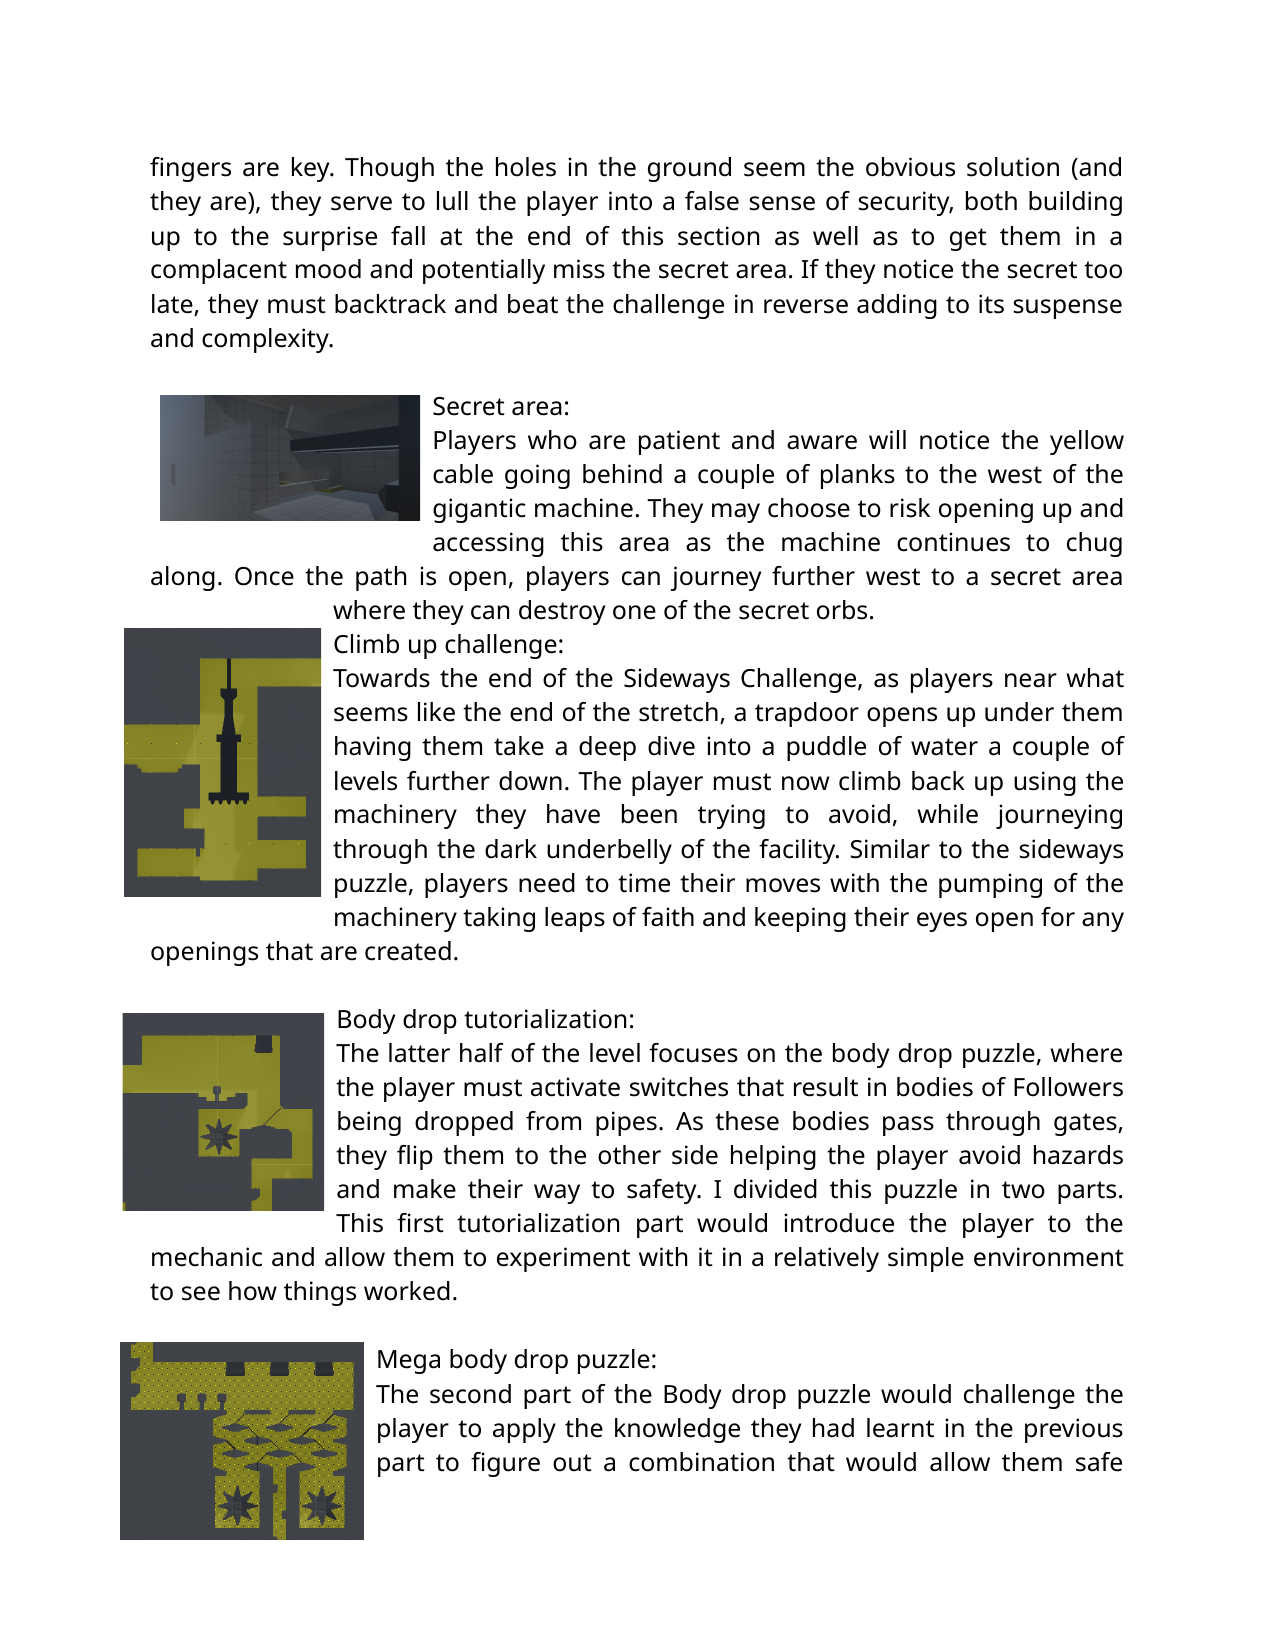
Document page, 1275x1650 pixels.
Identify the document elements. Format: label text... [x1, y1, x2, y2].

text The latter half of the level focuses on the body drop puzzle, where the player must activate switches that result in bodies of Followers being dropped from pipes. As these bodies pass through gates, they flip them to the other side helping the player avoid hazards and make their way to safety. I divided this puzzle in two parts. This first tutorialization part would introduce the player to the mechanic and allow them to experiment with it in a relatively simple environment to see how things worked. [150, 1036, 232, 1211]
text Players who are patient and aware will notice the yellow cable going behind a couple of planks to the west of the gigantic machine. They may choose to risk opening up and accessing this area as the machine continues to chug along. Once the path is open, players can journey further west to a secret area where they can destroy one of the secret orbs. [150, 422, 1125, 627]
picture [318, 1342, 364, 1540]
text The latter half of the level focuses on the body drop puzzle, where the player must activate switches that result in bodies of Followers being dropped from pipes. As these bodies pass through gates, they flip them to the other side helping the player avoid hazards and make their way to safety. I divided this puzzle in two parts. This first tutorialization part would introduce the player to the mechanic and allow them to experiment with it in a relatively simple environment to see how things worked. [150, 1036, 1125, 1308]
picture [162, 628, 263, 897]
text Towards the end of the Sideways Challenge, as players near what seems like the end of the stretch, a trapdoor opens up under them having them take a deep dive into a puddle of water a couple of levels further down. The player must now climb back up using the machinery they have been trying to avoid, while journeying through the dark underbelly of the facility. Similar to the sideways puzzle, players need to time their moves with the pumping of the machinery taking leaps of faith and keeping their eyes open for any openings that are created. [150, 661, 1125, 967]
text Mega body drop puzzle: [376, 1342, 1125, 1376]
text fingers are key. Though the holes in the ground seem the obvious solution (and they are), they serve to lull the player into a false sense of security, both building up to the surprise fall at the end of this section as well as to get them in a complacent mood and potentially miss the secret area. If they notice the secret too late, they must backtrack and beat the challenge in reverse adding to its suspense and complexity. [150, 150, 1125, 354]
picture [232, 1013, 325, 1211]
text Body drop tutorialization: [111, 1002, 1125, 1223]
text The second part of the Body drop puzzle would challenge the player to apply the knowledge they had learnt in the previous part to figure out a combination that would allow them safe [376, 1376, 1125, 1478]
text [150, 1343, 318, 1376]
text Towards the end of the Sideways Challenge, as players near what seems like the end of the stretch, a trapdoor opens up under them having them take a deep dive into a puddle of water a couple of levels further down. The player must now climb back up using the machinery they have been trying to avoid, while journeying through the dark underbelly of the facility. Similar to the sideways puzzle, players need to time their moves with the pumping of the machinery taking leaps of faith and keeping their eyes open for any openings that are created. [263, 661, 321, 897]
picture [162, 395, 421, 521]
text Secret area: [432, 388, 1125, 422]
text [150, 1376, 318, 1478]
text Climb up challenge: [112, 616, 1125, 909]
